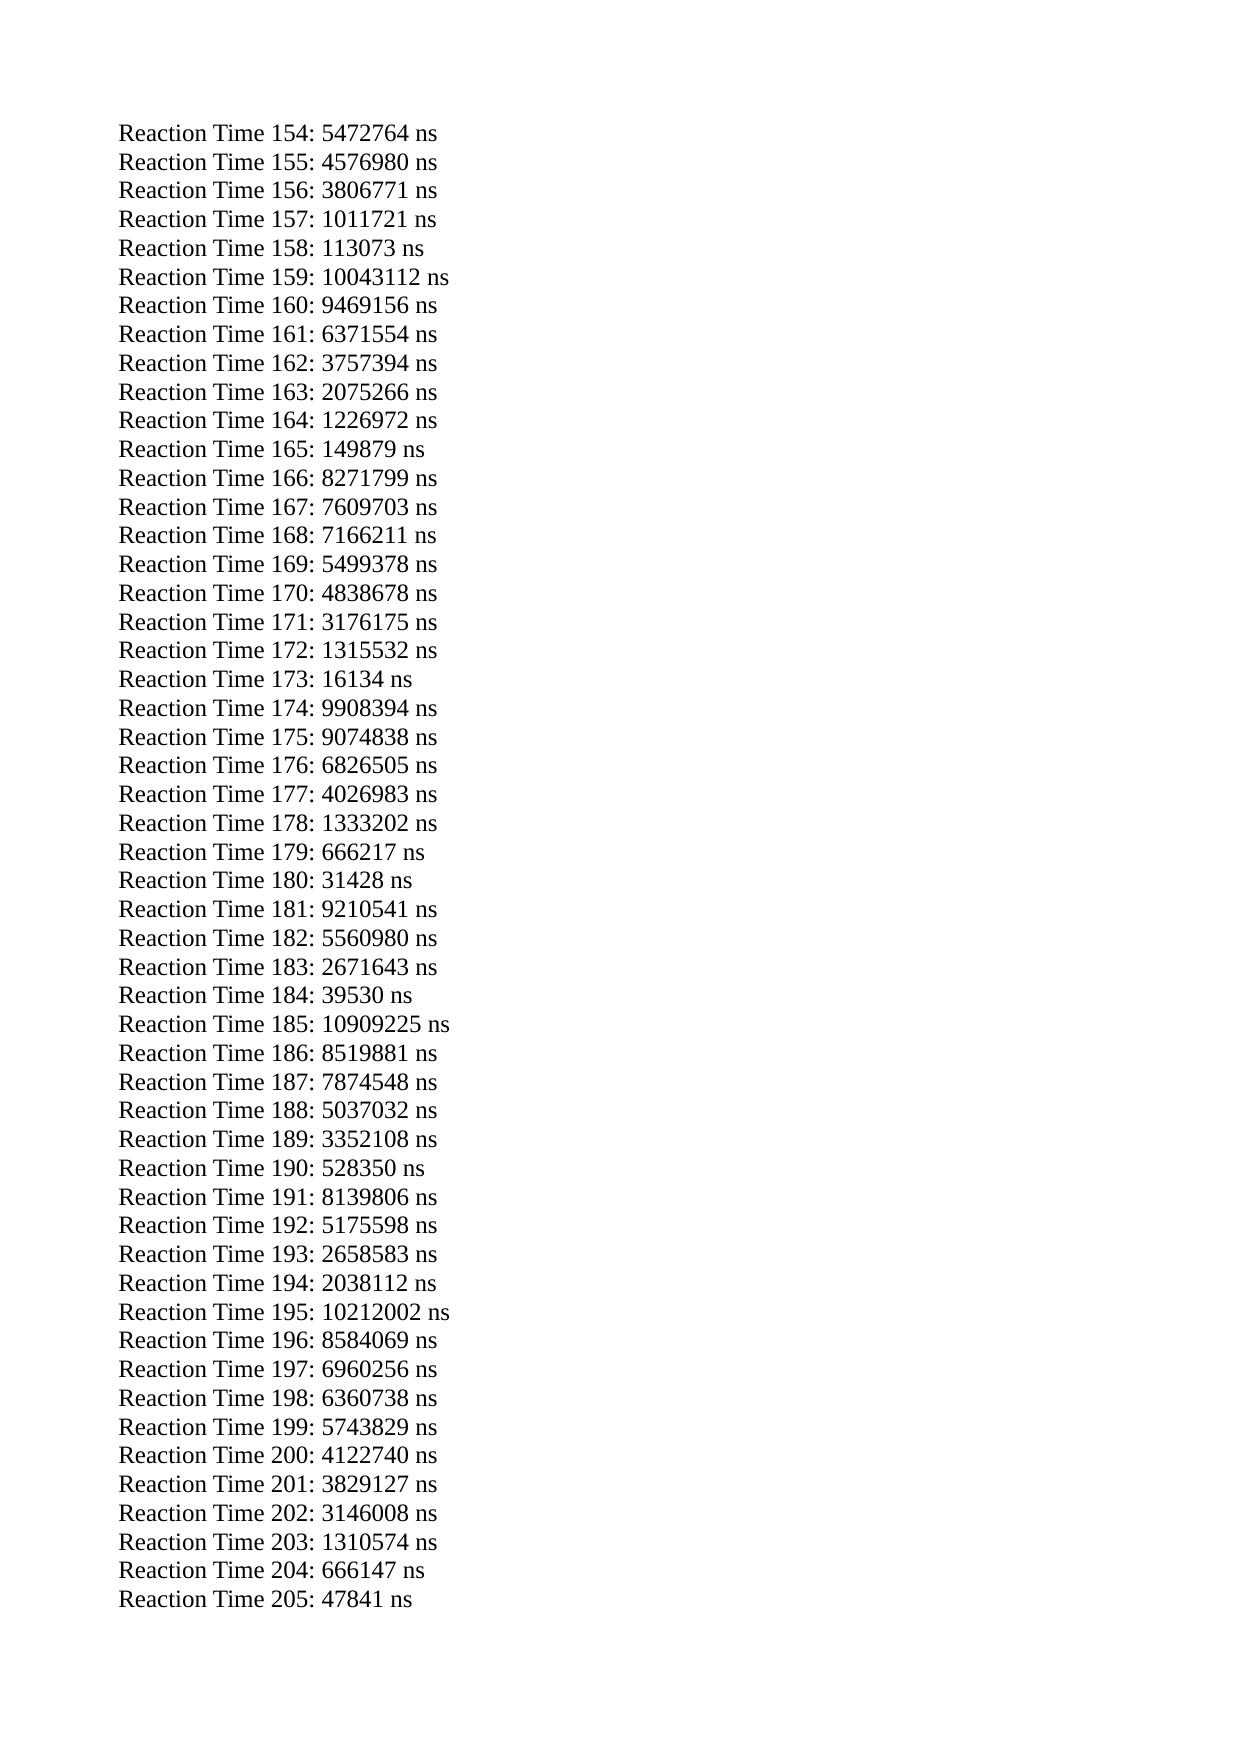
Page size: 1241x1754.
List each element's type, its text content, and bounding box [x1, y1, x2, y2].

text Reaction Time 183: 2671643 ns [118, 952, 1122, 981]
text Reaction Time 201: 3829127 ns [118, 1469, 1122, 1498]
text Reaction Time 165: 149879 ns [118, 434, 1122, 463]
text Reaction Time 162: 3757394 ns [118, 348, 1122, 377]
text Reaction Time 184: 39530 ns [118, 981, 1122, 1009]
text Reaction Time 167: 7609703 ns [118, 492, 1122, 521]
text Reaction Time 196: 8584069 ns [118, 1326, 1122, 1354]
text Reaction Time 175: 9074838 ns [118, 722, 1122, 751]
text Reaction Time 161: 6371554 ns [118, 319, 1122, 348]
text Reaction Time 172: 1315532 ns [118, 636, 1122, 664]
text Reaction Time 168: 7166211 ns [118, 521, 1122, 549]
text Reaction Time 181: 9210541 ns [118, 894, 1122, 923]
text Reaction Time 197: 6960256 ns [118, 1354, 1122, 1383]
text Reaction Time 195: 10212002 ns [118, 1297, 1122, 1326]
text Reaction Time 190: 528350 ns [118, 1153, 1122, 1182]
text Reaction Time 156: 3806771 ns [118, 176, 1122, 204]
text Reaction Time 178: 1333202 ns [118, 808, 1122, 837]
text Reaction Time 194: 2038112 ns [118, 1268, 1122, 1297]
text Reaction Time 171: 3176175 ns [118, 607, 1122, 636]
text Reaction Time 176: 6826505 ns [118, 751, 1122, 779]
text Reaction Time 154: 5472764 ns [118, 118, 1122, 147]
text Reaction Time 157: 1011721 ns [118, 204, 1122, 233]
text Reaction Time 163: 2075266 ns [118, 377, 1122, 406]
text Reaction Time 185: 10909225 ns [118, 1009, 1122, 1038]
text Reaction Time 159: 10043112 ns [118, 262, 1122, 291]
text Reaction Time 166: 8271799 ns [118, 463, 1122, 492]
text Reaction Time 202: 3146008 ns [118, 1498, 1122, 1527]
text Reaction Time 204: 666147 ns [118, 1556, 1122, 1584]
text Reaction Time 158: 113073 ns [118, 233, 1122, 262]
text Reaction Time 205: 47841 ns [118, 1584, 1122, 1613]
text Reaction Time 199: 5743829 ns [118, 1412, 1122, 1441]
text Reaction Time 191: 8139806 ns [118, 1182, 1122, 1211]
text Reaction Time 180: 31428 ns [118, 866, 1122, 894]
text Reaction Time 186: 8519881 ns [118, 1038, 1122, 1067]
text Reaction Time 187: 7874548 ns [118, 1067, 1122, 1096]
text Reaction Time 173: 16134 ns [118, 664, 1122, 693]
text Reaction Time 155: 4576980 ns [118, 147, 1122, 176]
text Reaction Time 177: 4026983 ns [118, 779, 1122, 808]
text Reaction Time 170: 4838678 ns [118, 578, 1122, 607]
text Reaction Time 160: 9469156 ns [118, 291, 1122, 319]
text Reaction Time 188: 5037032 ns [118, 1096, 1122, 1124]
text Reaction Time 203: 1310574 ns [118, 1527, 1122, 1556]
text Reaction Time 179: 666217 ns [118, 837, 1122, 866]
text Reaction Time 200: 4122740 ns [118, 1441, 1122, 1469]
text Reaction Time 169: 5499378 ns [118, 549, 1122, 578]
text Reaction Time 164: 1226972 ns [118, 406, 1122, 434]
text Reaction Time 174: 9908394 ns [118, 693, 1122, 722]
text Reaction Time 193: 2658583 ns [118, 1239, 1122, 1268]
text Reaction Time 192: 5175598 ns [118, 1211, 1122, 1239]
text Reaction Time 198: 6360738 ns [118, 1383, 1122, 1412]
text Reaction Time 182: 5560980 ns [118, 923, 1122, 952]
text Reaction Time 189: 3352108 ns [118, 1124, 1122, 1153]
